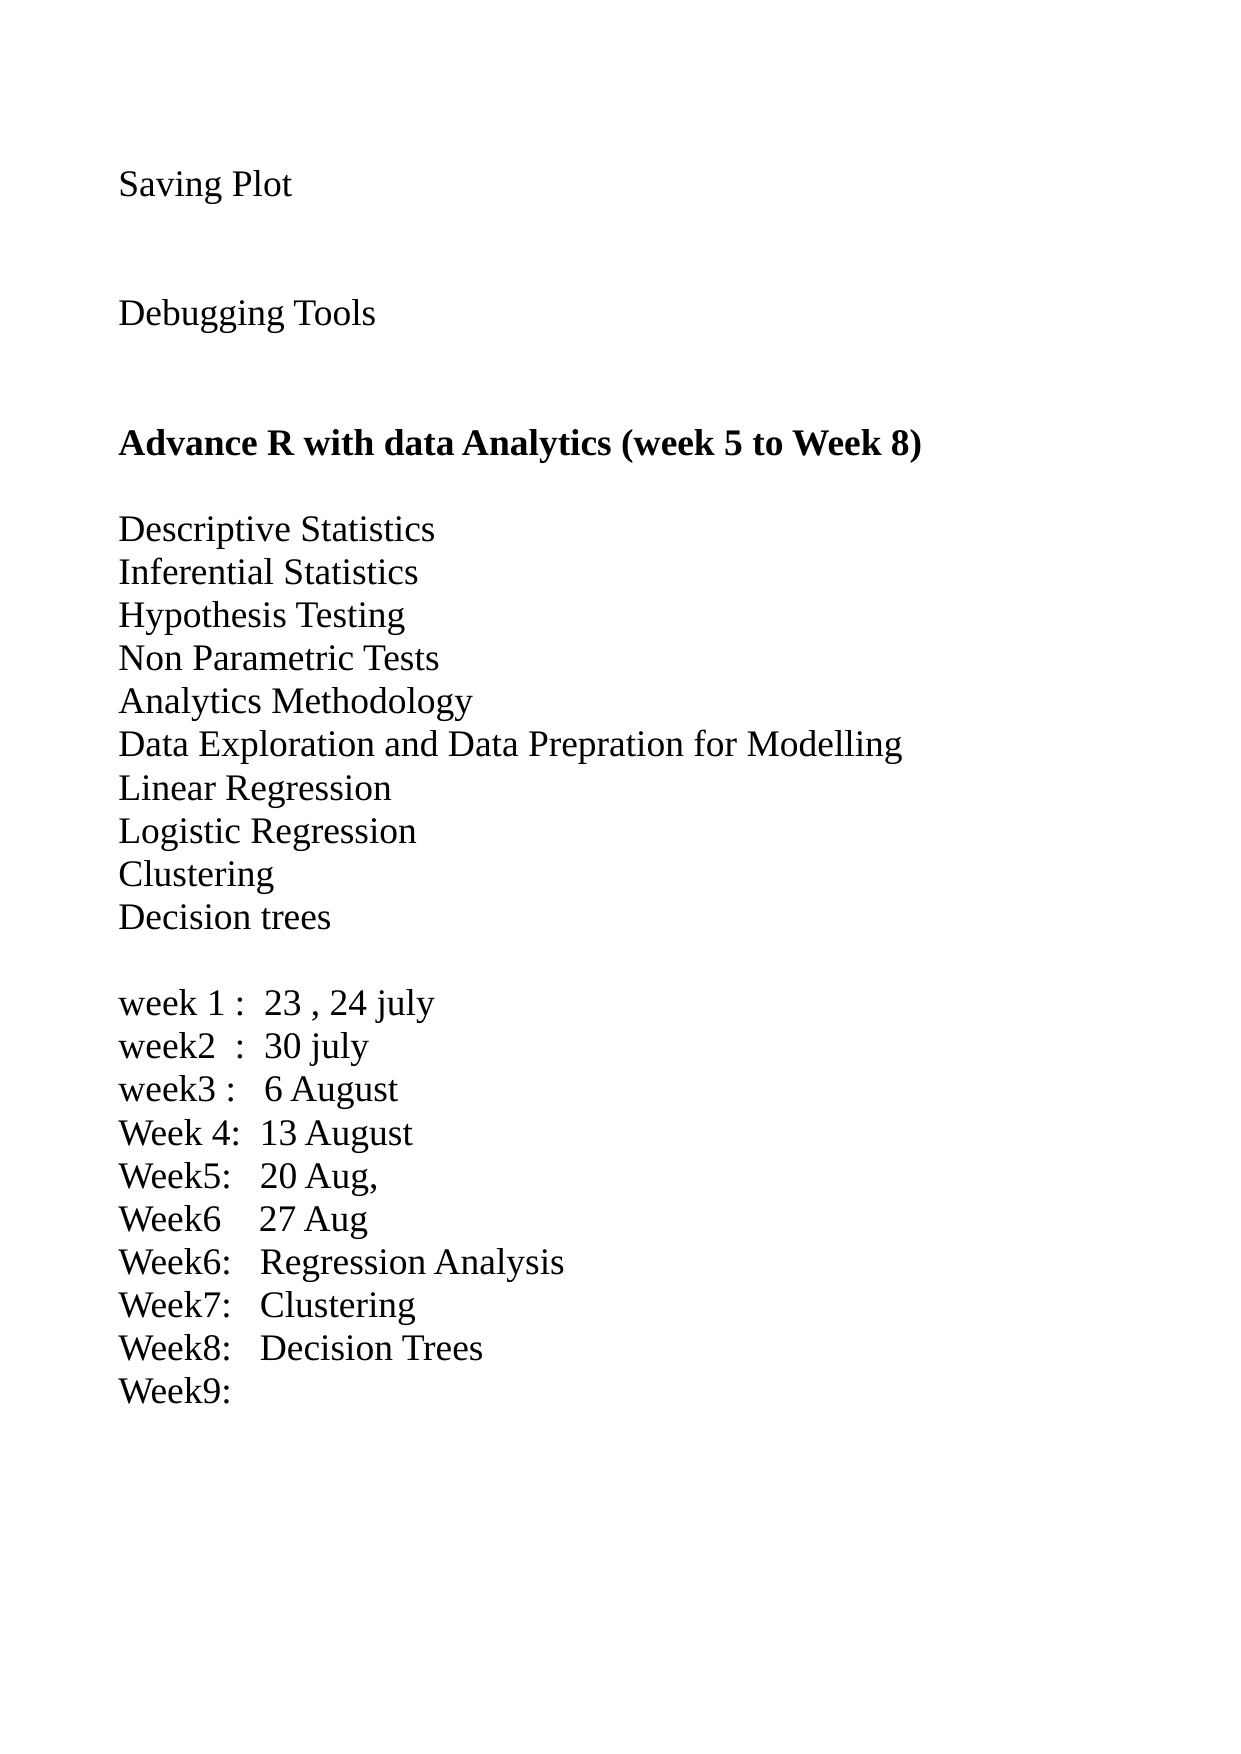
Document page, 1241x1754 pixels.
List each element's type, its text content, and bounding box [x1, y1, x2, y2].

text week3 : 6 August [118, 1067, 1122, 1110]
text Saving Plot [118, 161, 1122, 204]
text Non Parametric Tests [118, 636, 1122, 679]
text Decision trees [118, 894, 1122, 937]
text Week5: 20 Aug, [118, 1153, 1122, 1196]
text Week6 27 Aug [118, 1196, 1122, 1239]
text Logistic Regression [118, 808, 1122, 851]
text Descriptive Statistics [118, 506, 1122, 549]
text Linear Regression [118, 765, 1122, 808]
text Analytics Methodology [118, 679, 1122, 722]
text Hypothesis Testing [118, 592, 1122, 636]
text Week7: Clustering [118, 1282, 1122, 1326]
text Week9: [118, 1369, 1122, 1412]
text Inferential Statistics [118, 549, 1122, 592]
text Week 4: 13 August [118, 1110, 1122, 1153]
text week 1 : 23 , 24 july [118, 981, 1122, 1024]
text Clustering [118, 851, 1122, 894]
text Debugging Tools [118, 291, 1122, 334]
text Data Exploration and Data Prepration for Modelling [118, 722, 1122, 765]
text Advance R with data Analytics (week 5 to Week 8) [118, 420, 1122, 463]
text Week6: Regression Analysis [118, 1239, 1122, 1282]
text Week8: Decision Trees [118, 1326, 1122, 1369]
text week2 : 30 july [118, 1024, 1122, 1067]
